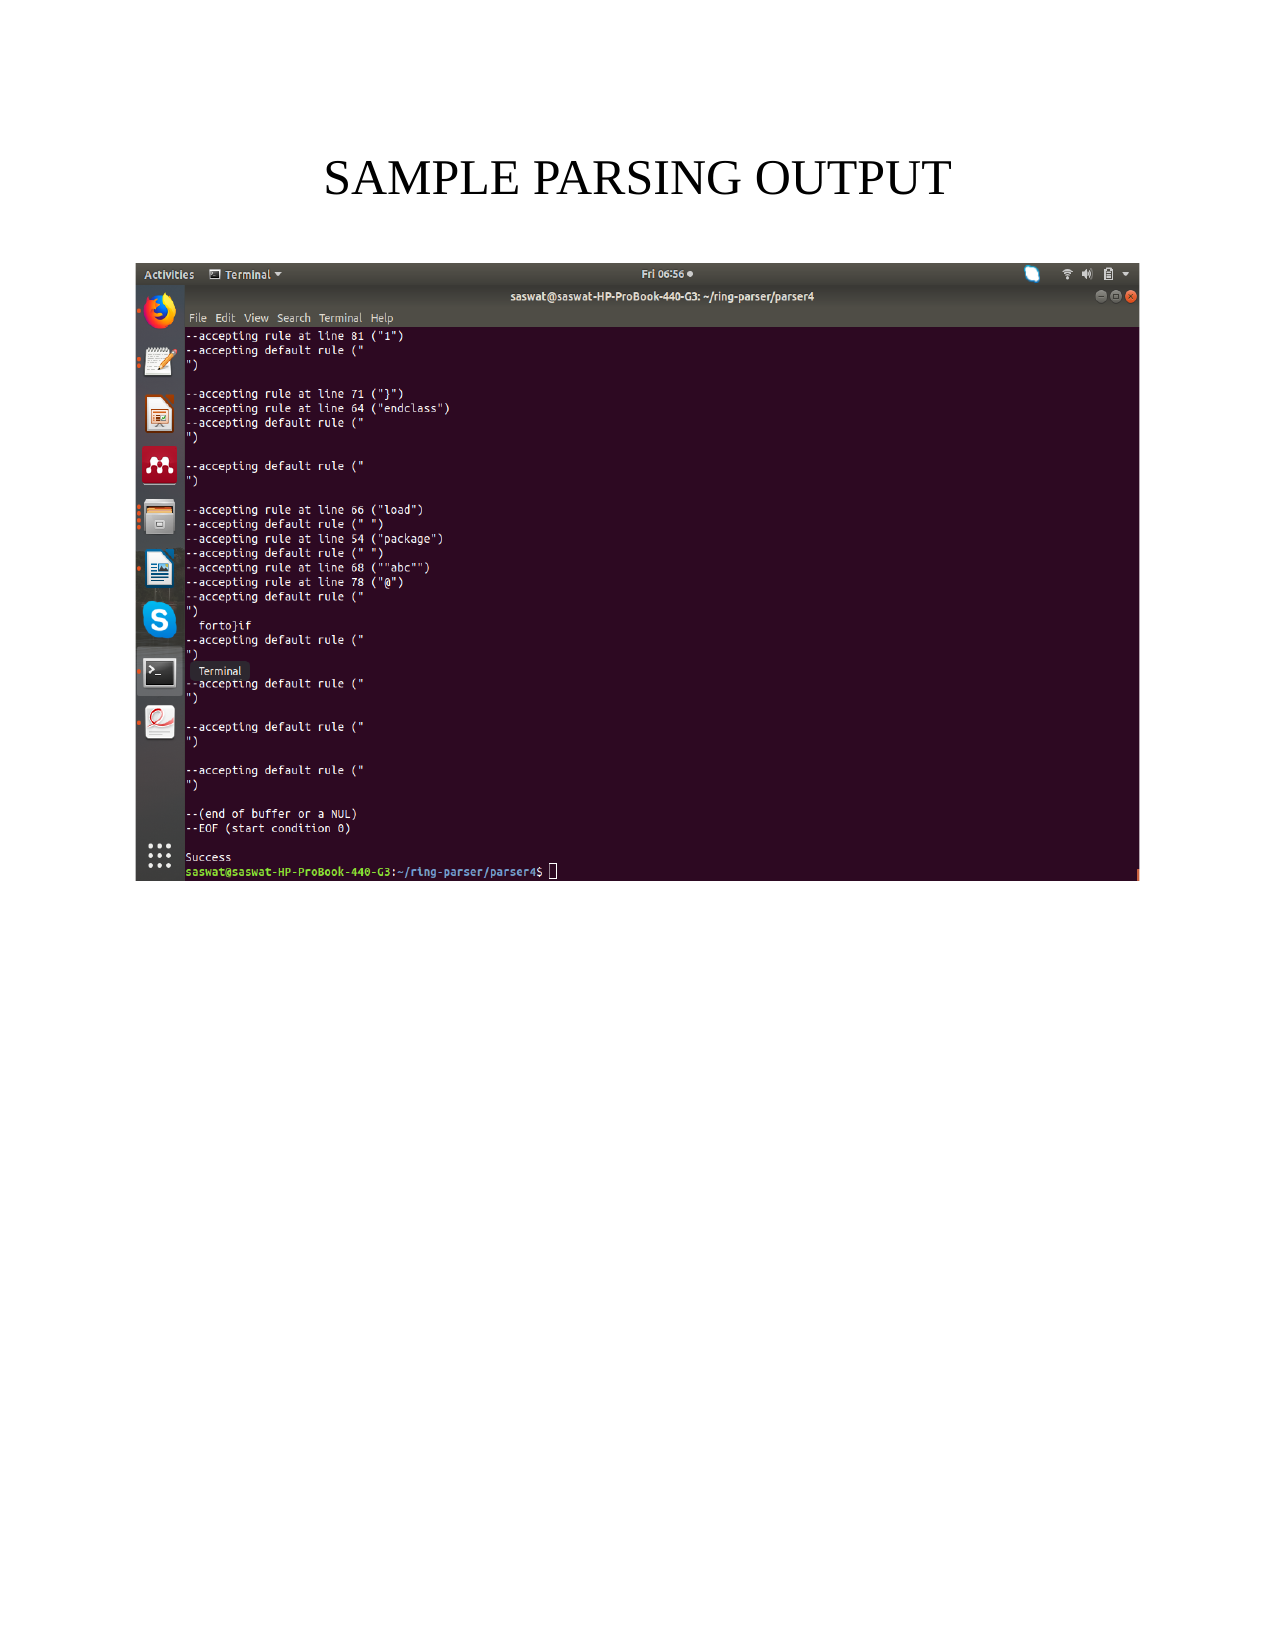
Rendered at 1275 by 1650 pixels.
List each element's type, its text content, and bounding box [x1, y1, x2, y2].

picture [135, 263, 1140, 881]
text SAMPLE PARSING OUTPUT [96, 148, 1179, 206]
